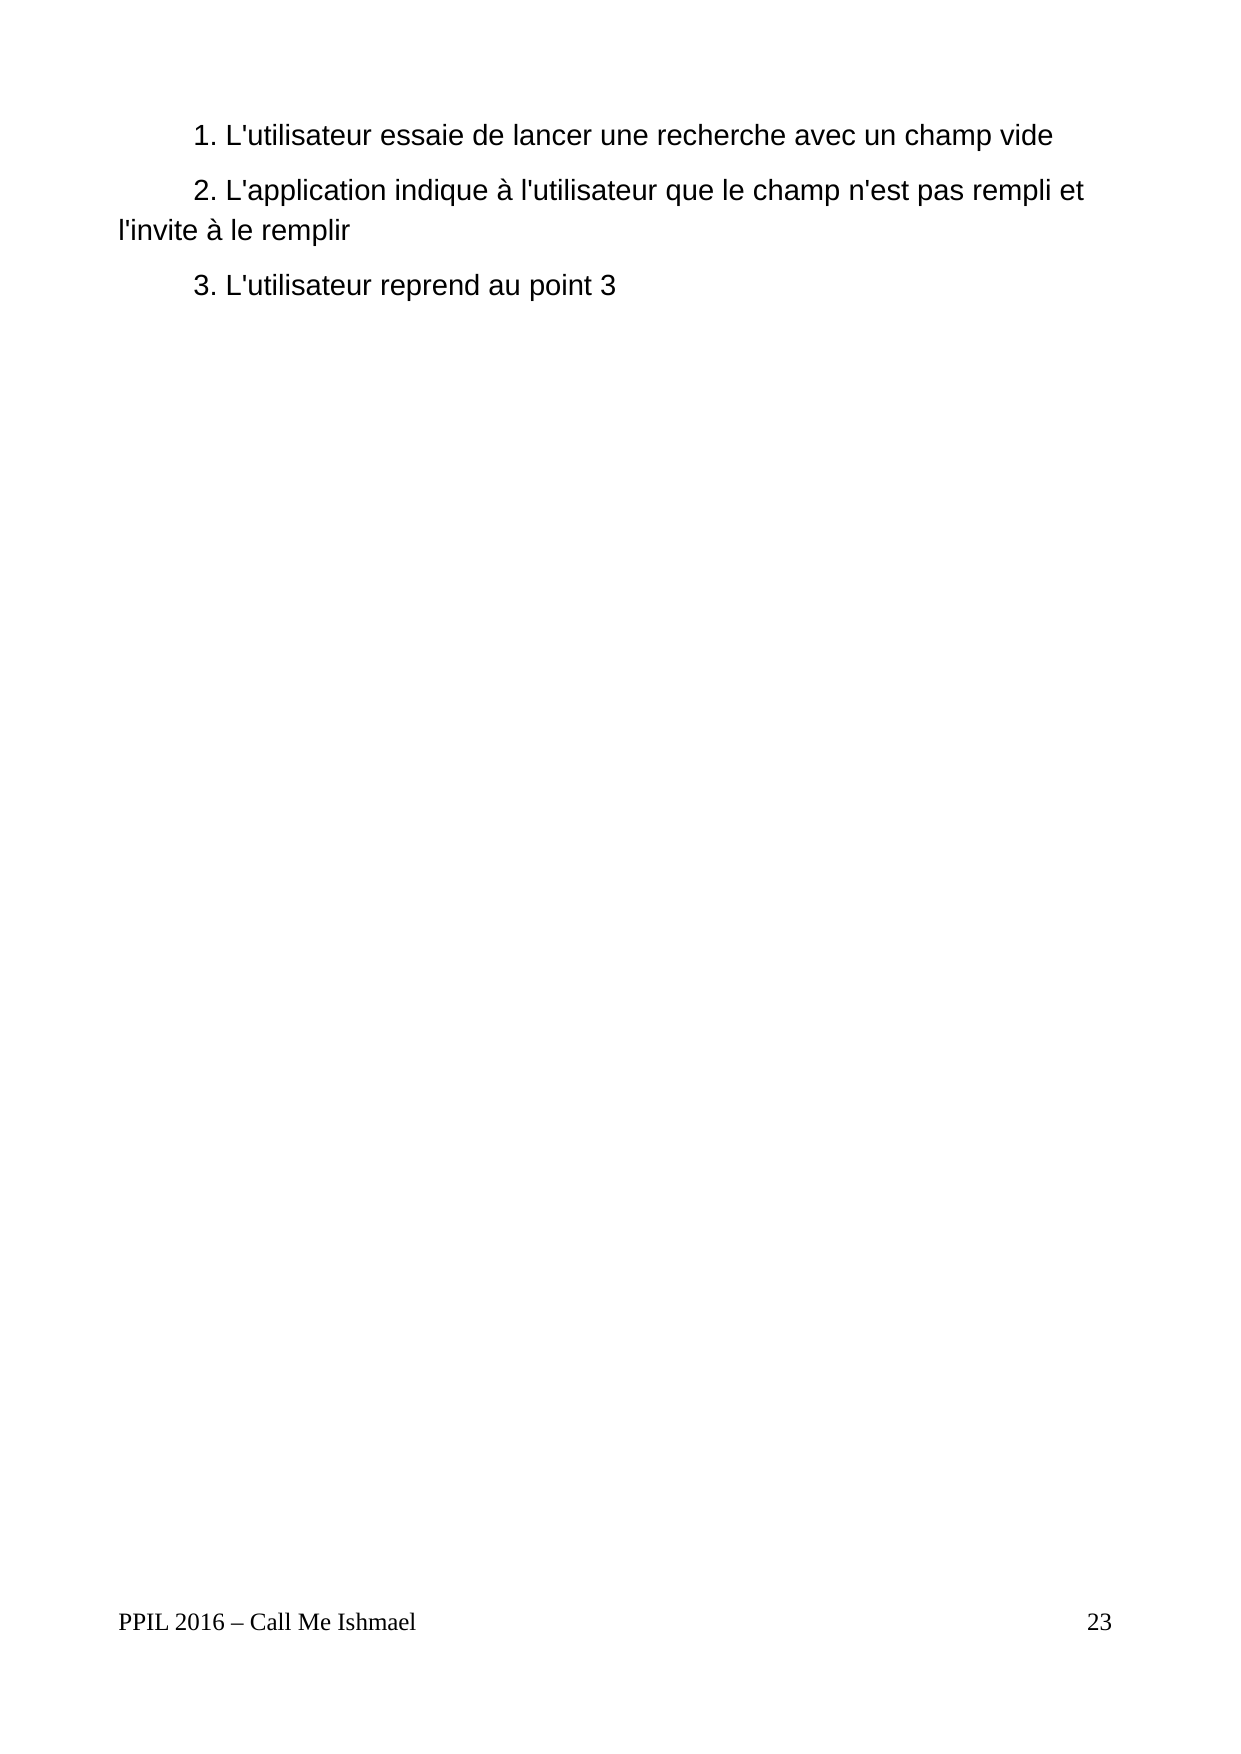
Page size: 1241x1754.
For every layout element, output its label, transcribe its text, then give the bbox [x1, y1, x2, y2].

text 3. L'utilisateur reprend au point 3 [118, 268, 1122, 301]
text 1. L'utilisateur essaie de lancer une recherche avec un champ vide [118, 118, 1122, 152]
text 2. L'application indique à l'utilisateur que le champ n'est pas rempli et l'invite à le remplir [118, 173, 1122, 247]
